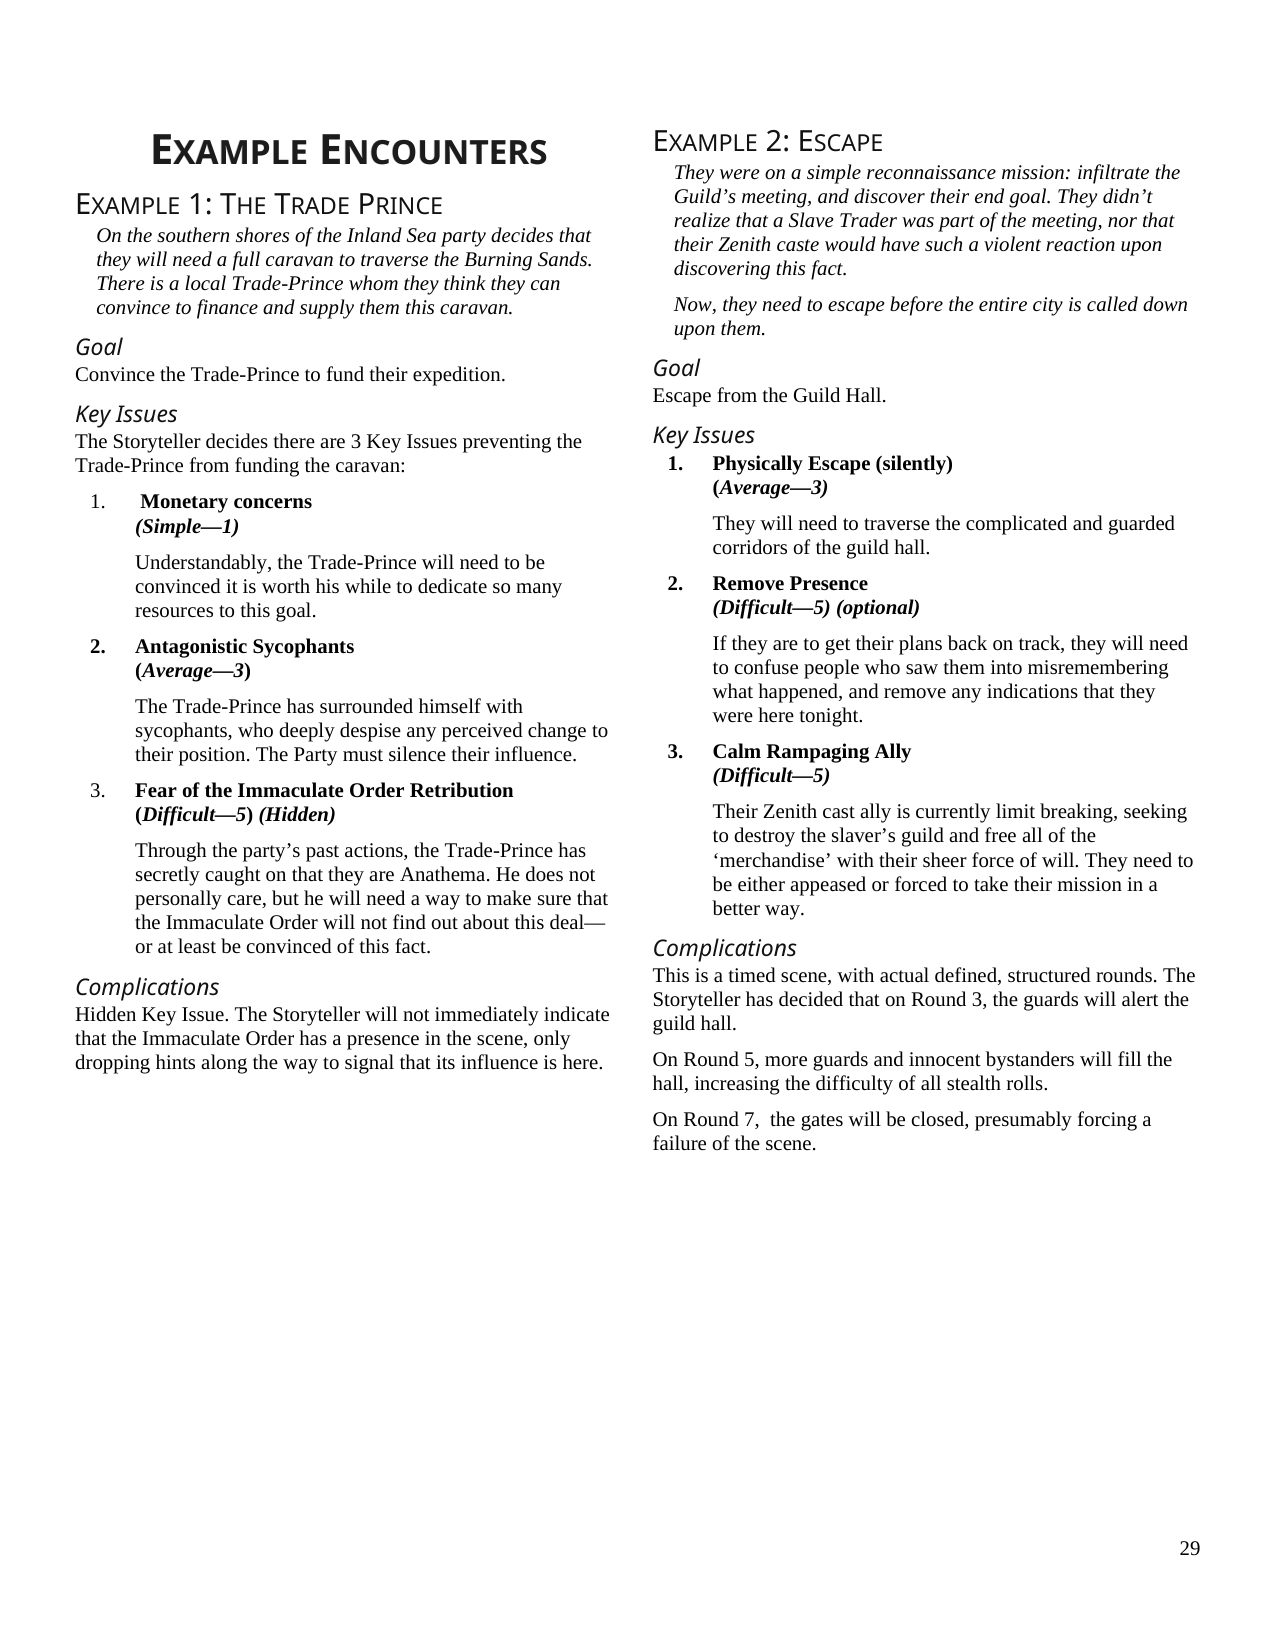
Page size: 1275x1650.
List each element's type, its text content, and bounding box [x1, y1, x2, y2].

text Now, they need to escape before the entire city is called down upon them. [673, 292, 1200, 340]
list The Trade-Prince has surrounded himself with sycophants, who deeply despise any perceived change to their position. The Party must silence their influence. [90, 694, 622, 766]
list Remove Presence (Difficult—5) (optional) [667, 571, 1200, 619]
text On Round 7, the gates will be closed, presumably forcing a failure of the scene. [652, 1107, 1200, 1155]
list Antagonistic Sycophants (Average—3) [90, 634, 622, 682]
text Escape from the Guild Hall. [652, 383, 1200, 407]
subtitle Complications [75, 970, 622, 1002]
subtitle Goal [652, 352, 1200, 383]
list Their Zenith cast ally is currently limit breaking, seeking to destroy the slaver’s guild and free all of the ‘merchandise’ with their sheer force of will. They need to be either appeased or forced to take their mission in a better way. [667, 799, 1200, 920]
text On Round 5, more guards and innocent bystanders will fill the hall, increasing the difficulty of all stealth rolls. [652, 1047, 1200, 1095]
text Convince the Trade-Prince to fund their expedition. [75, 362, 622, 386]
list If they are to get their plans back on track, they will need to confuse people who saw them into misremembering what happened, and remove any indications that they were here tonight. [667, 631, 1200, 727]
list Through the party’s past actions, the Trade-Prince has secretly caught on that they are Anathema. He does not personally care, but he will need a way to make sure that the Immaculate Order will not find out about this deal—or at least be convinced of this fact. [90, 838, 622, 958]
list They will need to traverse the complicated and guarded corridors of the guild hall. [667, 511, 1200, 559]
list Fear of the Immaculate Order Retribution (Difficult—5) (Hidden) [90, 778, 622, 826]
subtitle Example 2: Escape [652, 120, 1200, 160]
list Calm Rampaging Ally (Difficult—5) [667, 739, 1200, 787]
subtitle Example 1: The Trade Prince [75, 183, 622, 223]
text This is a timed scene, with actual defined, structured rounds. The Storyteller has decided that on Round 3, the guards will alert the guild hall. [652, 963, 1200, 1035]
text The Storyteller decides there are 3 Key Issues preventing the Trade-Prince from funding the caravan: [75, 429, 622, 477]
subtitle Goal [75, 331, 622, 362]
subtitle Example Encounters [75, 120, 622, 177]
text On the southern shores of the Inland Sea party decides that they will need a full caravan to traverse the Burning Sands. There is a local Trade-Prince whom they think they can convince to finance and supply them this caravan. [96, 223, 622, 319]
subtitle Complications [652, 932, 1200, 963]
subtitle Key Issues [652, 419, 1200, 451]
text Hidden Key Issue. The Storyteller will not immediately indicate that the Immaculate Order has a presence in the scene, only dropping hints along the way to signal that its influence is here. [75, 1002, 622, 1074]
list Physically Escape (silently) (Average—3) [667, 451, 1200, 499]
subtitle Key Issues [75, 398, 622, 429]
list Understandably, the Trade-Prince will need to be convinced it is worth his while to dedicate so many resources to this goal. [90, 549, 622, 622]
list Monetary concerns (Simple—1) [90, 489, 622, 538]
text They were on a simple reconnaissance mission: infiltrate the Guild’s meeting, and discover their end goal. They didn’t realize that a Slave Trader was part of the meeting, nor that their Zenith caste would have such a violent reaction upon discovering this fact. [673, 160, 1200, 280]
